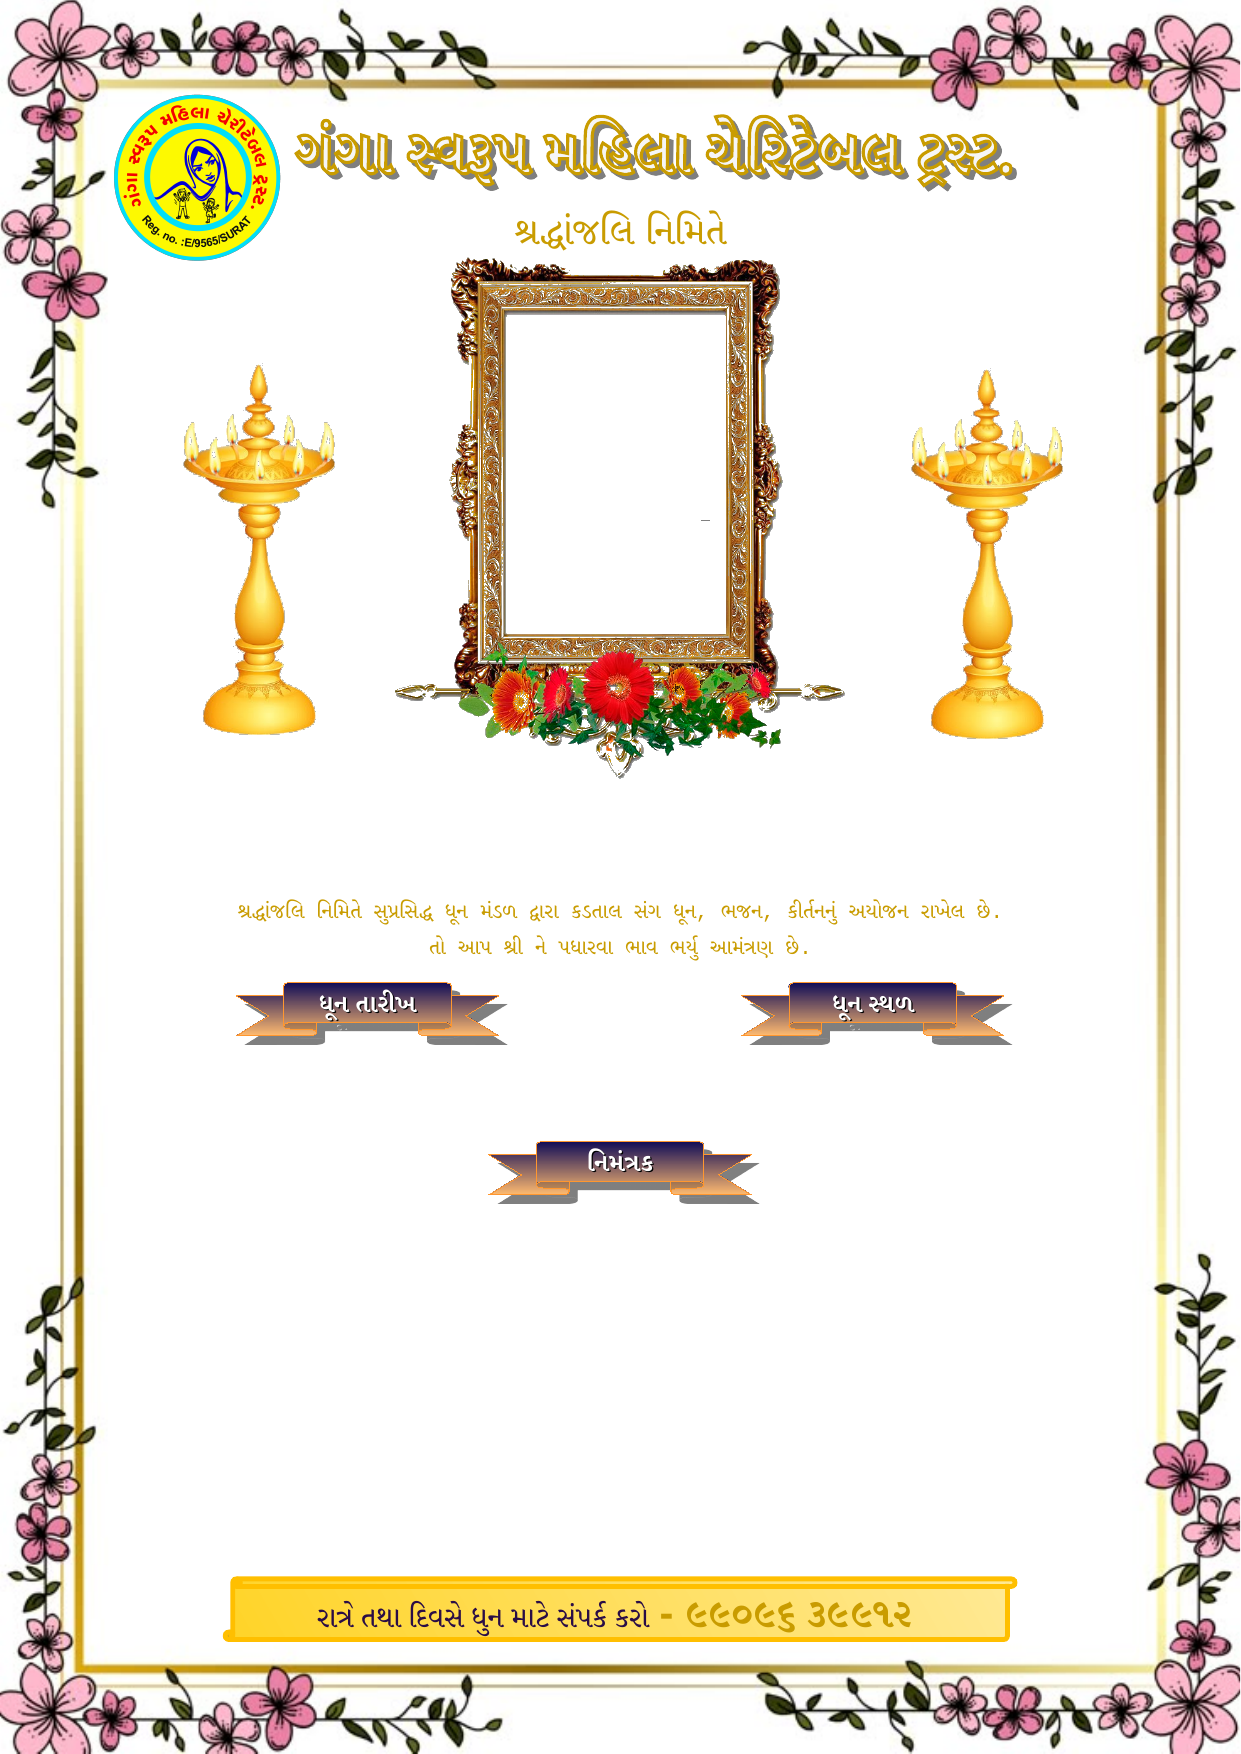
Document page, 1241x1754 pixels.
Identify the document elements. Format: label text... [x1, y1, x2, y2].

text શ્રદ્ધાંજલિ નિમિતે સુપ્રસિદ્ધ ધૂન મંડળ દ્વારા કડતાલ સંગ ધૂન, ભજન, કીર્તનનું અયોજન રાખેલ છે. [118, 901, 1122, 925]
text તો આપ શ્રી ને પધારવા ભાવ ભર્યુ આમંત્રણ છે. [118, 937, 1122, 961]
picture [0, 0, 1241, 1754]
